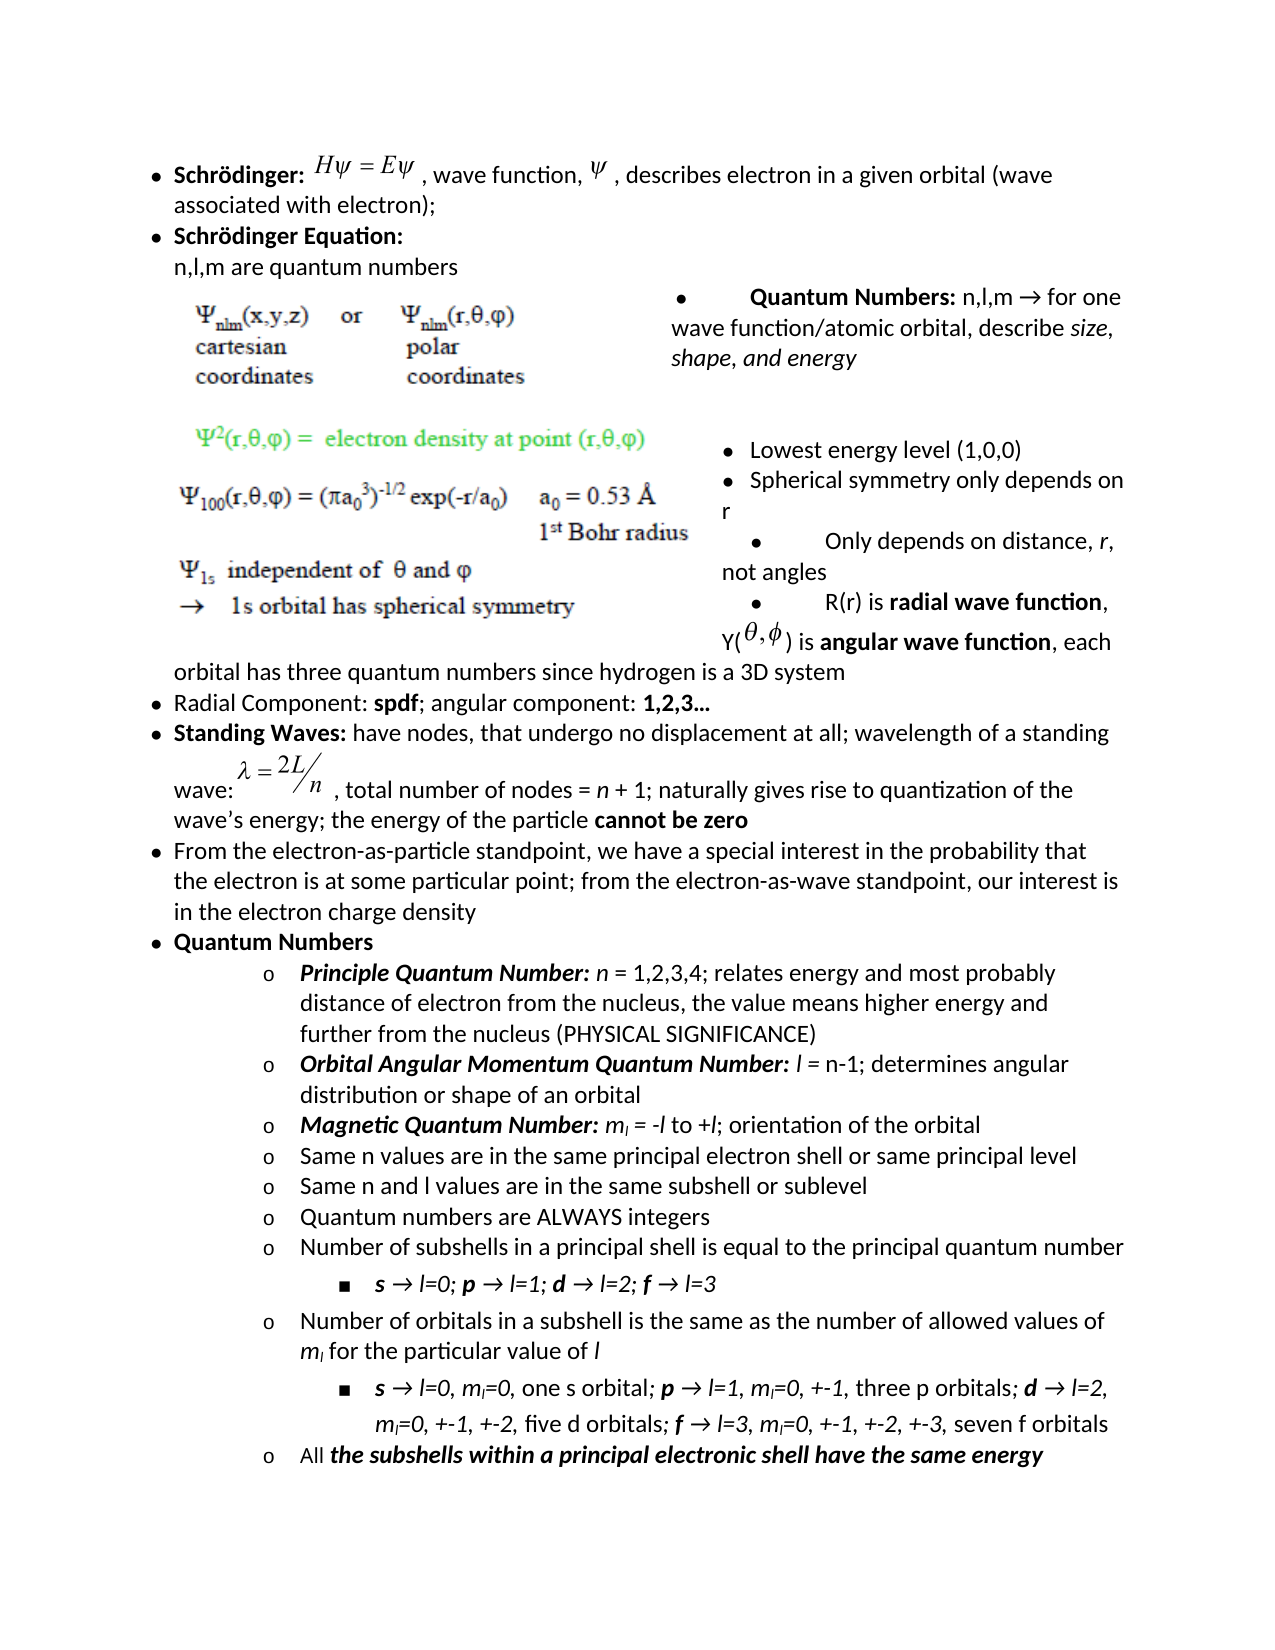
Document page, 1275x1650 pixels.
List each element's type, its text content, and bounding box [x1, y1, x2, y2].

list Lowest energy level (1,0,0) [703, 434, 1125, 464]
list Number of subshells in a principal shell is equal to the principal quantum number [262, 1232, 1125, 1262]
picture [233, 748, 328, 798]
list s → l=0; p → l=1; d → l=2; f → l=3 [337, 1262, 1125, 1305]
list [150, 525, 174, 586]
picture [174, 284, 703, 639]
list Only depends on distance, r, not angles [703, 525, 1125, 586]
list Standing Waves: have nodes, that undergo no displacement at all; wavelength of a standing wave: , total number of nodes = n + 1; naturally gives rise to quantization of the wave’s energy; the energy of the particle cannot be zero [150, 717, 1125, 835]
list Quantum Numbers: n,l,m → for one wave function/atomic orbital, describe size, shape, and energy [150, 281, 1125, 434]
list s → l=0, ml=0, one s orbital; p → l=1, ml=0, +-1, three p orbitals; d → l=2, ml=0, +-1, +-2, five d orbitals; f → l=3, ml=0, +-1, +-2, +-3, seven f orbitals [337, 1366, 1125, 1439]
list Number of orbitals in a subshell is the same as the number of allowed values of ml for the particular value of l [262, 1305, 1125, 1366]
picture [588, 156, 614, 184]
list From the electron-as-particle standpoint, we have a special interest in the probability that the electron is at some particular point; from the electron-as-wave standpoint, our interest is in the electron charge density [150, 835, 1125, 926]
list Same n and l values are in the same subshell or sublevel [262, 1171, 1125, 1201]
list Quantum Numbers [150, 926, 1125, 957]
list Principle Quantum Number: n = 1,2,3,4; relates energy and most probably distance of electron from the nucleus, the value means higher energy and further from the nucleus (PHYSICAL SIGNIFICANCE) [262, 957, 1125, 1048]
list [150, 434, 174, 464]
list [150, 464, 174, 525]
list Magnetic Quantum Number: ml = -l to +l; orientation of the orbital [262, 1109, 1125, 1140]
list Same n values are in the same principal electron shell or same principal level [262, 1140, 1125, 1171]
list Quantum numbers are ALWAYS integers [262, 1201, 1125, 1232]
picture [741, 616, 785, 651]
list Spherical symmetry only depends on r [703, 464, 1125, 525]
list All the subshells within a principal electronic shell have the same energy [262, 1439, 1125, 1469]
list Orbital Angular Momentum Quantum Number: l = n-1; determines angular distribution or shape of an orbital [262, 1048, 1125, 1109]
list R(r) is radial wave function, Y() is angular wave function, each orbital has three quantum numbers since hydrogen is a 3D system [150, 586, 1125, 687]
picture [310, 150, 421, 184]
list Schrödinger Equation: n,l,m are quantum numbers [150, 220, 1125, 281]
list Radial Component: spdf; angular component: 1,2,3… [150, 687, 1125, 717]
list Schrödinger: , wave function, , describes electron in a given orbital (wave associated with electron); [150, 150, 1125, 220]
